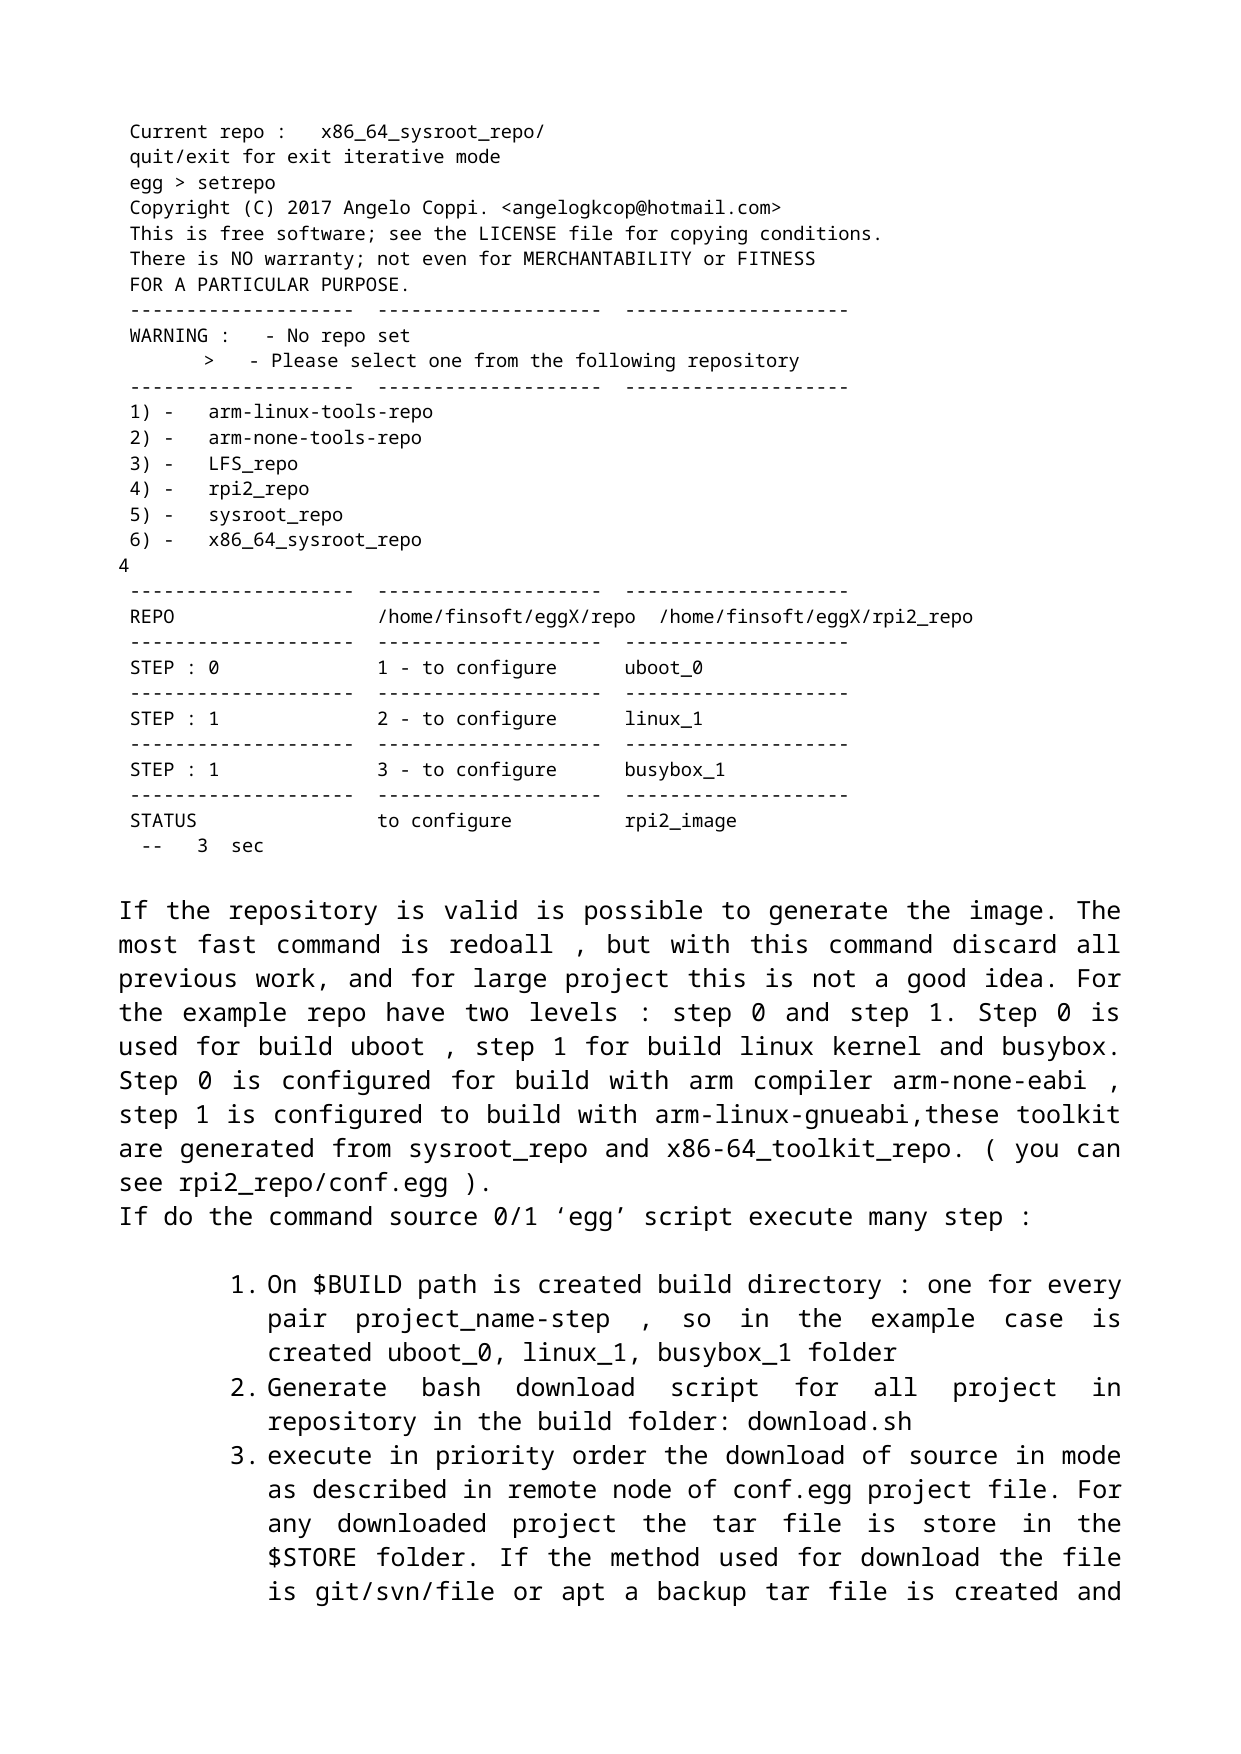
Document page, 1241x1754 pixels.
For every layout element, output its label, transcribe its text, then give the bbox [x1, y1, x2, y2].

text 2) - arm-none-tools-repo [118, 424, 1122, 450]
text 5) - sysroot_repo [118, 501, 1122, 526]
text FOR A PARTICULAR PURPOSE. [118, 271, 1122, 297]
text STATUS to configure rpi2_image [118, 807, 1122, 833]
text WARNING : - No repo set [118, 322, 1122, 348]
text REPO /home/finsoft/eggX/repo /home/finsoft/eggX/rpi2_repo [118, 603, 1122, 628]
text Current repo : x86_64_sysroot_repo/ [118, 118, 1122, 144]
text STEP : 0 1 - to configure uboot_0 [118, 654, 1122, 679]
text -------------------- -------------------- -------------------- [118, 373, 1122, 399]
text -------------------- -------------------- -------------------- [118, 679, 1122, 705]
text -------------------- -------------------- -------------------- [118, 782, 1122, 807]
list Generate bash download script for all project in repository in the build folder: download.sh [229, 1369, 1122, 1437]
text -------------------- -------------------- -------------------- [118, 577, 1122, 603]
text -------------------- -------------------- -------------------- [118, 731, 1122, 756]
text STEP : 1 2 - to configure linux_1 [118, 705, 1122, 731]
text egg > setrepo [118, 169, 1122, 195]
text 6) - x86_64_sysroot_repo [118, 526, 1122, 552]
text > - Please select one from the following repository [118, 348, 1122, 373]
text 3) - LFS_repo [118, 450, 1122, 475]
text 4 [118, 552, 1122, 577]
text 1) - arm-linux-tools-repo [118, 399, 1122, 424]
text STEP : 1 3 - to configure busybox_1 [118, 756, 1122, 782]
text There is NO warranty; not even for MERCHANTABILITY or FITNESS [118, 246, 1122, 271]
text -------------------- -------------------- -------------------- [118, 297, 1122, 322]
text 4) - rpi2_repo [118, 475, 1122, 501]
text If do the command source 0/1 ‘egg’ script execute many step : [118, 1199, 1122, 1233]
list On $BUILD path is created build directory : one for every pair project_name-step , so in the example case is created uboot_0, linux_1, busybox_1 folder [229, 1267, 1122, 1369]
text This is free software; see the LICENSE file for copying conditions. [118, 220, 1122, 246]
text If the repository is valid is possible to generate the image. The most fast command is redoall , but with this command discard all previous work, and for large project this is not a good idea. For the example repo have two levels : step 0 and step 1. Step 0 is used for build uboot , step 1 for build linux kernel and busybox. Step 0 is configured for build with arm compiler arm-none-eabi , step 1 is configured to build with arm-linux-gnueabi,these toolkit are generated from sysroot_repo and x86-64_toolkit_repo. ( you can see rpi2_repo/conf.egg ). [118, 892, 1122, 1199]
text -------------------- -------------------- -------------------- [118, 628, 1122, 654]
text -- 3 sec [118, 833, 1122, 858]
list execute in priority order the download of source in mode as described in remote node of conf.egg project file. For any downloaded project the tar file is store in the $STORE folder. If the method used for download the file is git/svn/file or apt a backup tar file is created and [229, 1437, 1122, 1608]
text Copyright (C) 2017 Angelo Coppi. <angelogkcop@hotmail.com> [118, 195, 1122, 220]
text quit/exit for exit iterative mode [118, 144, 1122, 169]
